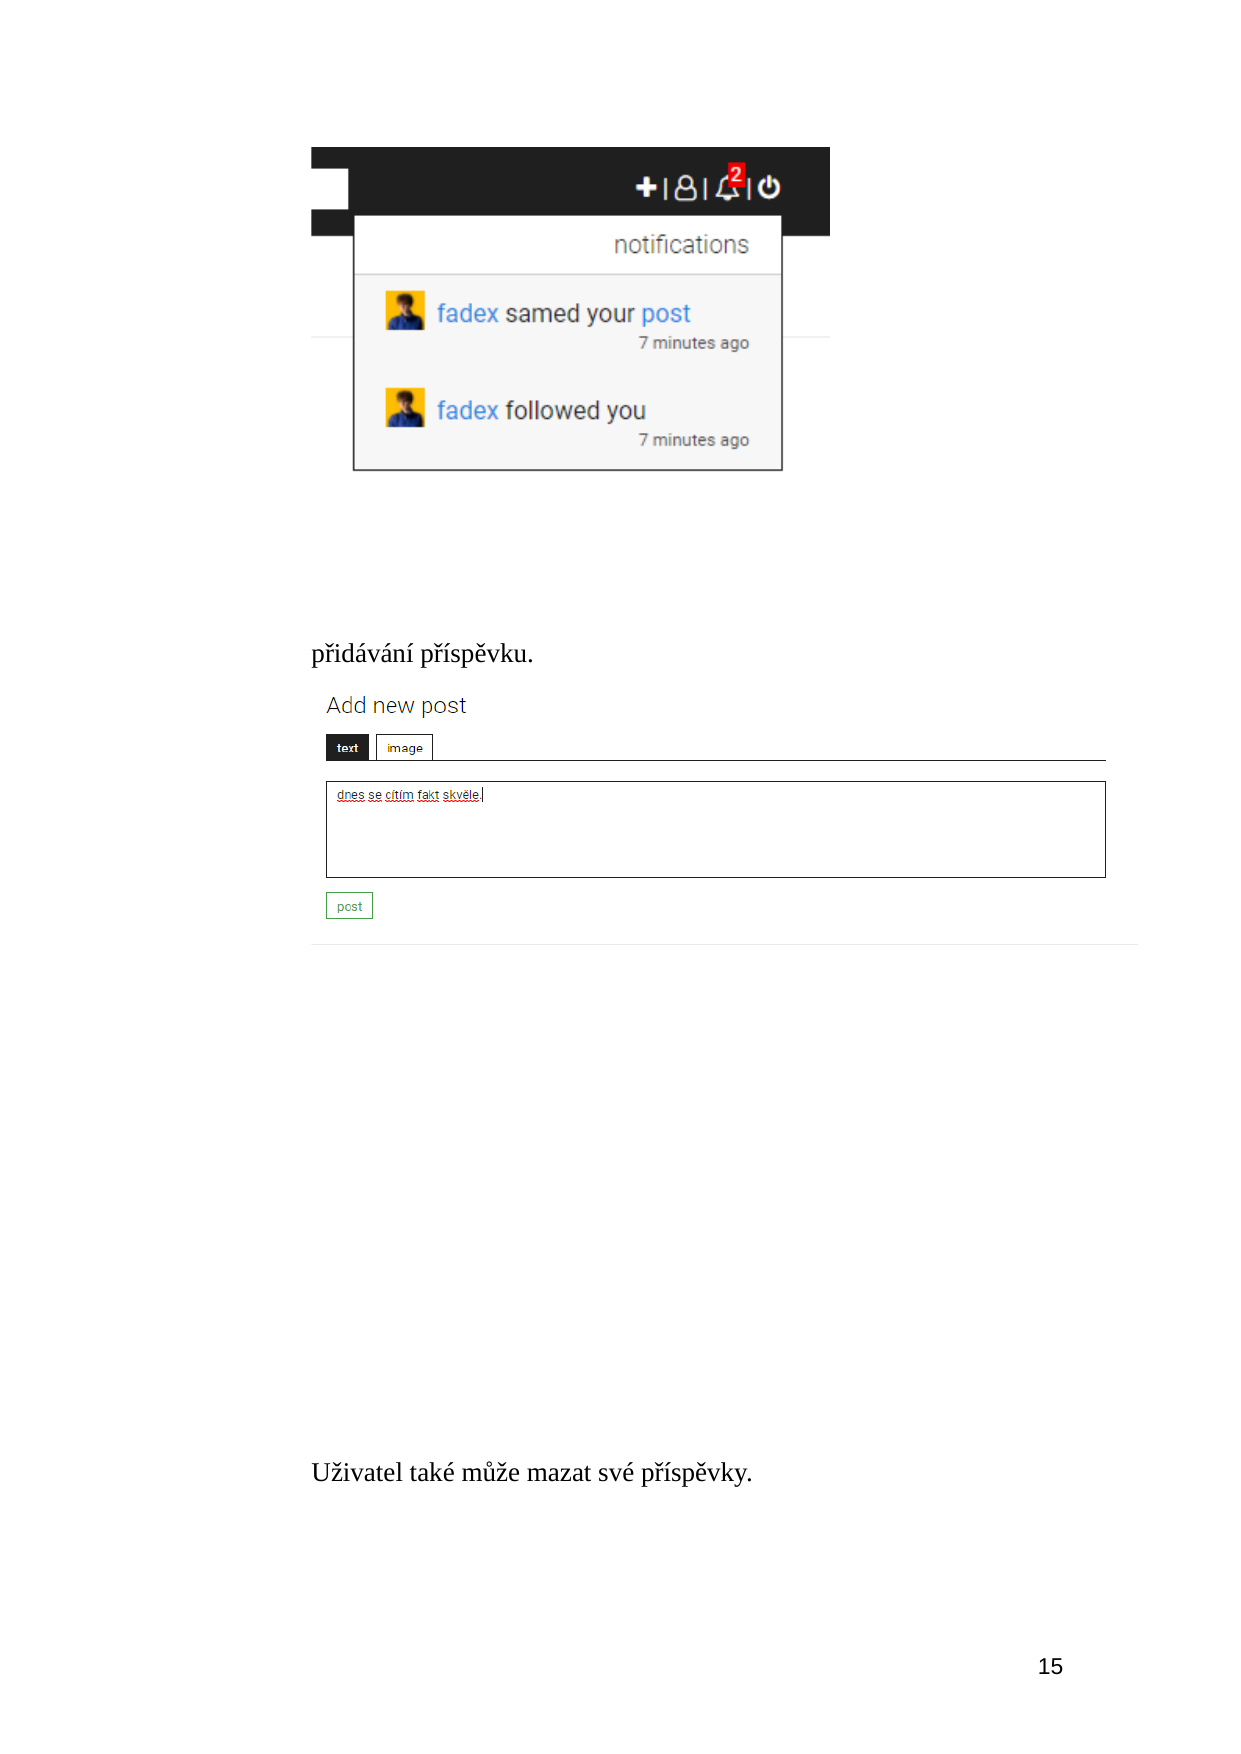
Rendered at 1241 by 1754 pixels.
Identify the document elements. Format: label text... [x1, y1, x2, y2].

text přidávání příspěvku. [236, 637, 1063, 668]
picture [311, 672, 1139, 952]
text Uživatel také může mazat své příspěvky. [236, 1456, 1063, 1487]
picture [311, 147, 830, 526]
